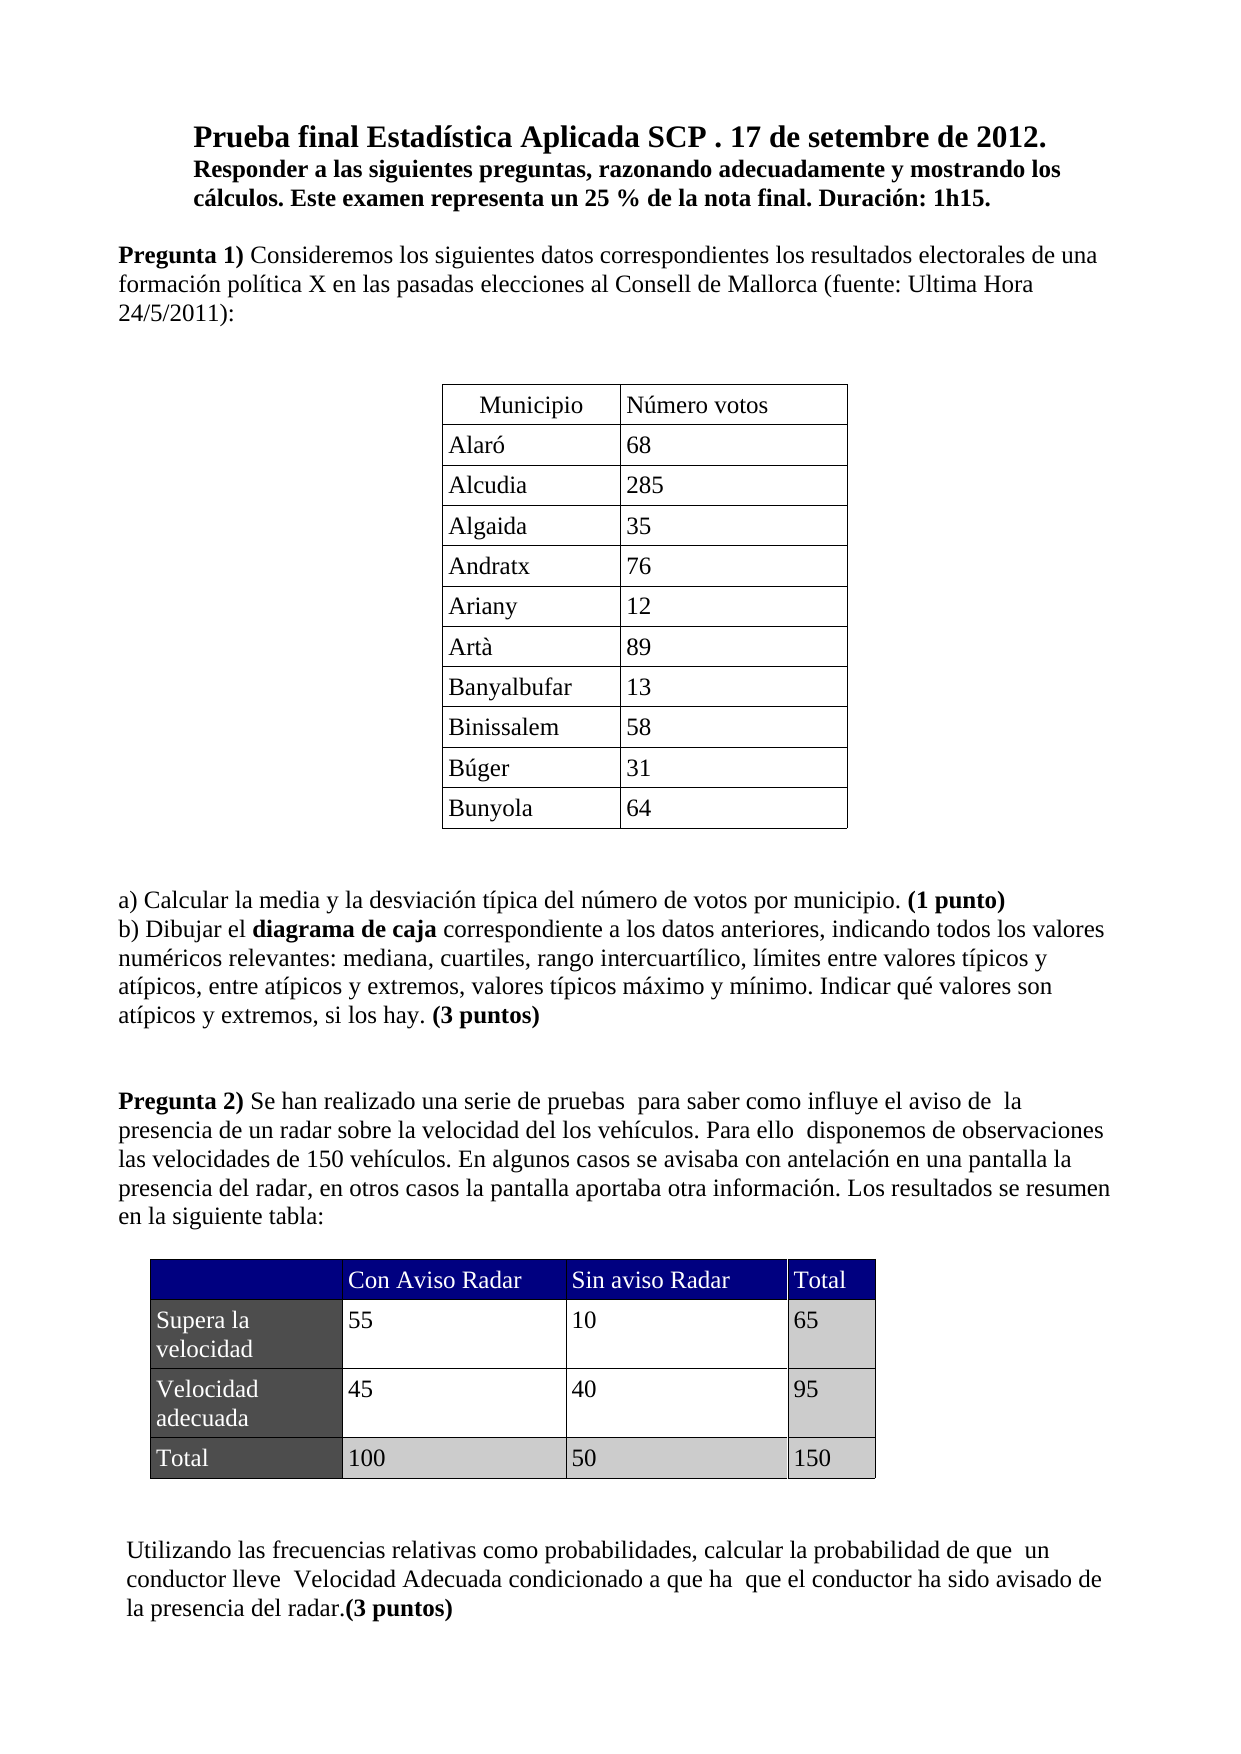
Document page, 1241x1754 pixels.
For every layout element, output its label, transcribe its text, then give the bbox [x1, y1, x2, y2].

table_cell 64 [621, 788, 847, 828]
table_cell Binissalem [443, 707, 620, 747]
table_cell Total [151, 1438, 342, 1478]
list Responder a las siguientes preguntas, razonando adecuadamente y mostrando los cálculos. Este examen representa un 25 % de la nota final. Duración: 1h15. [156, 154, 1122, 212]
table_cell Andratx [443, 546, 620, 586]
table_cell 13 [621, 667, 847, 706]
table_cell 76 [621, 546, 847, 586]
table_cell 50 [567, 1438, 787, 1478]
table_cell Búger [443, 748, 620, 787]
table_cell 10 [567, 1300, 787, 1368]
table_cell Bunyola [443, 788, 620, 828]
text Prueba final Estadística Aplicada SCP . 17 de setembre de 2012. [118, 118, 1122, 154]
table_cell 58 [621, 707, 847, 747]
text Pregunta 1) Consideremos los siguientes datos correspondientes los resultados electorales de una formación política X en las pasadas elecciones al Consell de Mallorca (fuente: Ultima Hora 24/5/2011): [118, 240, 1122, 327]
table_cell 95 [789, 1369, 875, 1437]
table_cell Banyalbufar [443, 667, 620, 706]
table_cell 35 [621, 506, 847, 545]
table_header Municipio [443, 385, 620, 424]
table_header Número votos [621, 385, 847, 424]
table_cell 285 [621, 466, 847, 505]
table_cell 45 [343, 1369, 566, 1437]
table_cell 40 [567, 1369, 787, 1437]
table_cell 31 [621, 748, 847, 787]
table_cell Supera la velocidad [151, 1300, 342, 1368]
table_cell Ariany [443, 587, 620, 626]
table_cell 65 [789, 1300, 875, 1368]
text Pregunta 2) Se han realizado una serie de pruebas para saber como influye el aviso de la presencia de un radar sobre la velocidad del los vehículos. Para ello disponemos de observaciones las velocidades de 150 vehículos. En algunos casos se avisaba con antelación en una pantalla la presencia del radar, en otros casos la pantalla aportaba otra información. Los resultados se resumen en la siguiente tabla: [118, 1086, 1122, 1230]
table_header Con Aviso Radar [343, 1260, 566, 1299]
text a) Calcular la media y la desviación típica del número de votos por municipio. (1 punto) [118, 885, 1122, 914]
table_cell Algaida [443, 506, 620, 545]
table_header [151, 1260, 342, 1299]
table_cell 89 [621, 627, 847, 666]
table_cell Alaró [443, 425, 620, 465]
table_cell 150 [789, 1438, 875, 1478]
table_cell Alcudia [443, 466, 620, 505]
table_cell 100 [343, 1438, 566, 1478]
table_cell 55 [343, 1300, 566, 1368]
table_cell Artà [443, 627, 620, 666]
table_cell 68 [621, 425, 847, 465]
table_header Sin aviso Radar [567, 1260, 787, 1299]
text b) Dibujar el diagrama de caja correspondiente a los datos anteriores, indicando todos los valores numéricos relevantes: mediana, cuartiles, rango intercuartílico, límites entre valores típicos y atípicos, entre atípicos y extremos, valores típicos máximo y mínimo. Indicar qué valores son atípicos y extremos, si los hay. (3 puntos) [118, 914, 1122, 1029]
list Utilizando las frecuencias relativas como probabilidades, calcular la probabilidad de que un conductor lleve Velocidad Adecuada condicionado a que ha que el conductor ha sido avisado de la presencia del radar.(3 puntos) [88, 1535, 1122, 1621]
table_header Total [789, 1260, 875, 1299]
table_cell 12 [621, 587, 847, 626]
table_cell Velocidad adecuada [151, 1369, 342, 1437]
